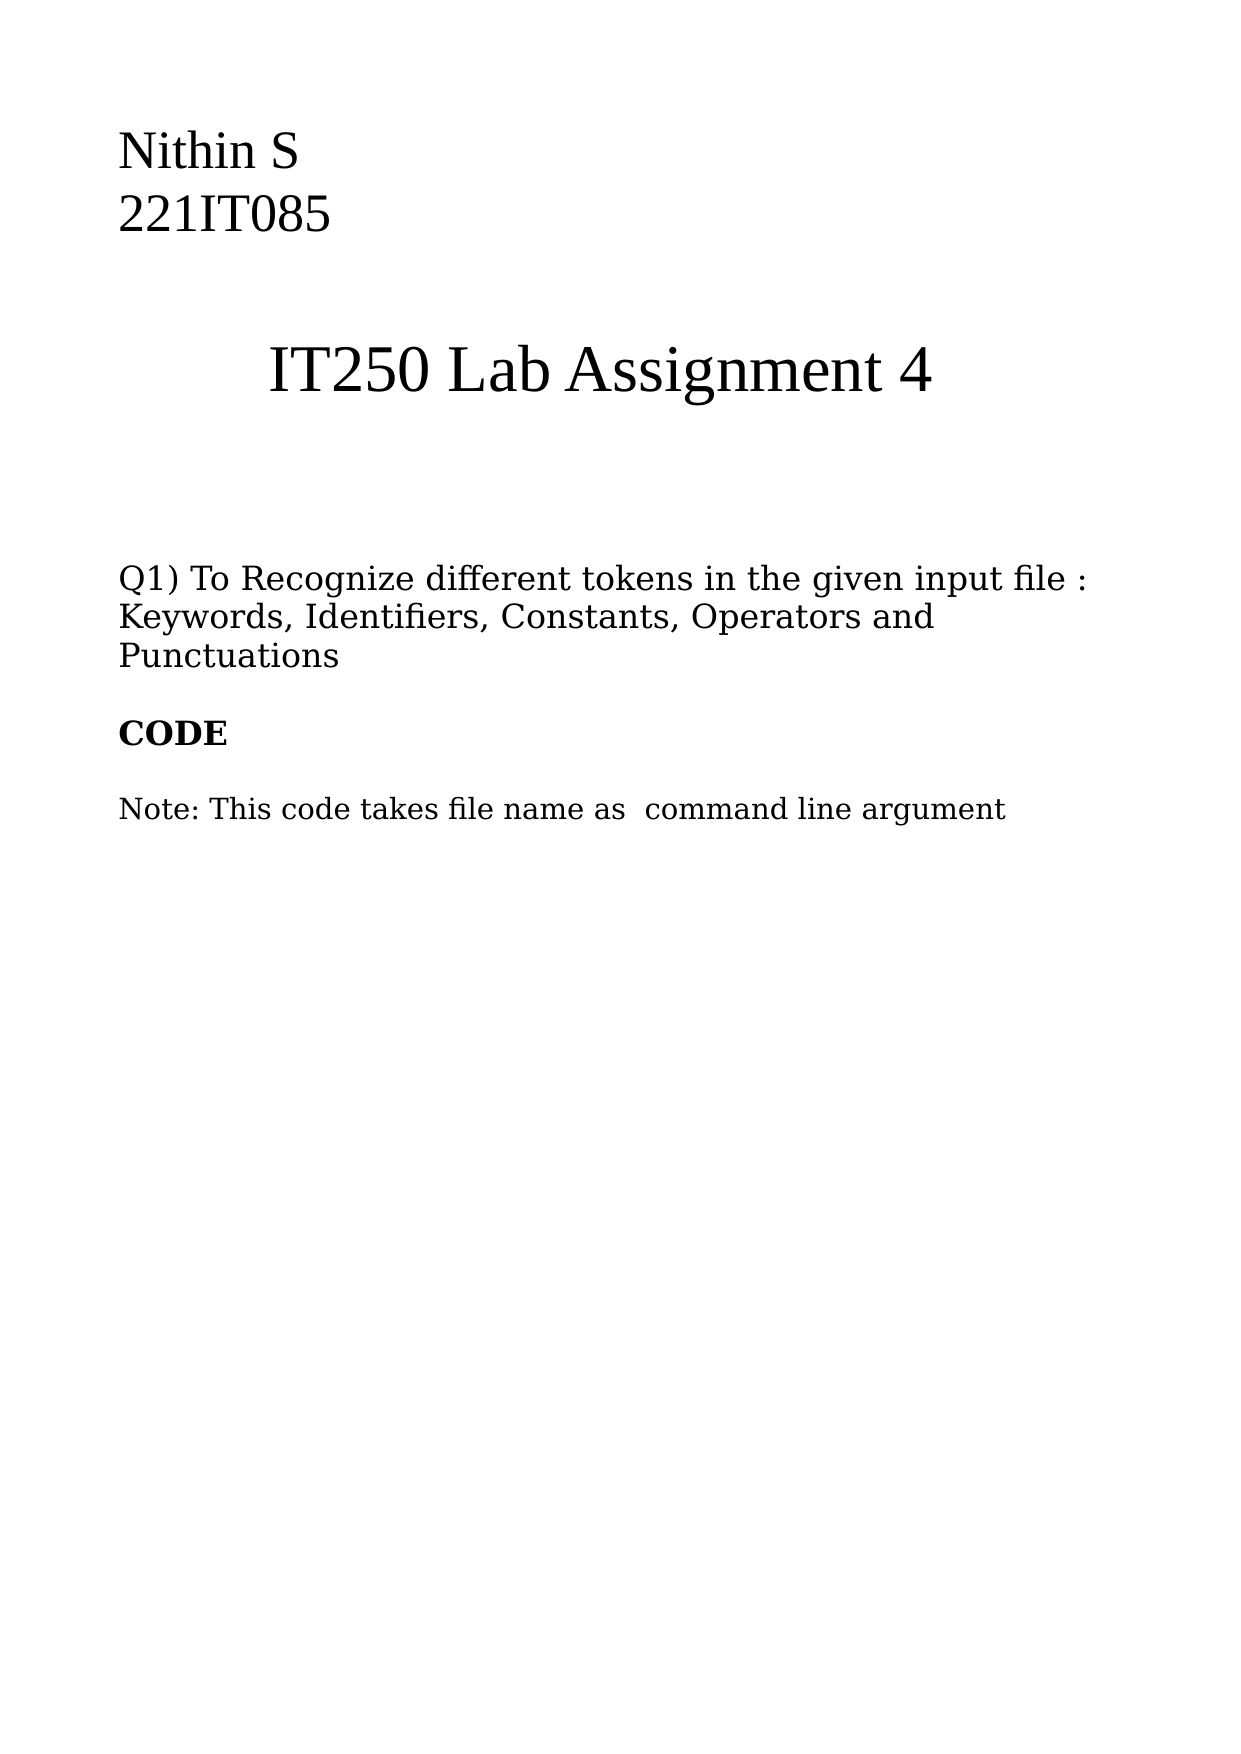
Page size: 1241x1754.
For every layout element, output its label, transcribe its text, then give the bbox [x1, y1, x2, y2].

text CODE [118, 714, 1122, 753]
text Nithin S [118, 118, 1122, 180]
text Note: This code takes file name as command line argument [118, 793, 1122, 827]
text 221IT085 [118, 180, 1122, 243]
text Q1) To Recognize different tokens in the given input file : Keywords, Identifiers, Constants, Operators and Punctuations [118, 559, 1122, 676]
text IT250 Lab Assignment 4 [118, 329, 1122, 406]
